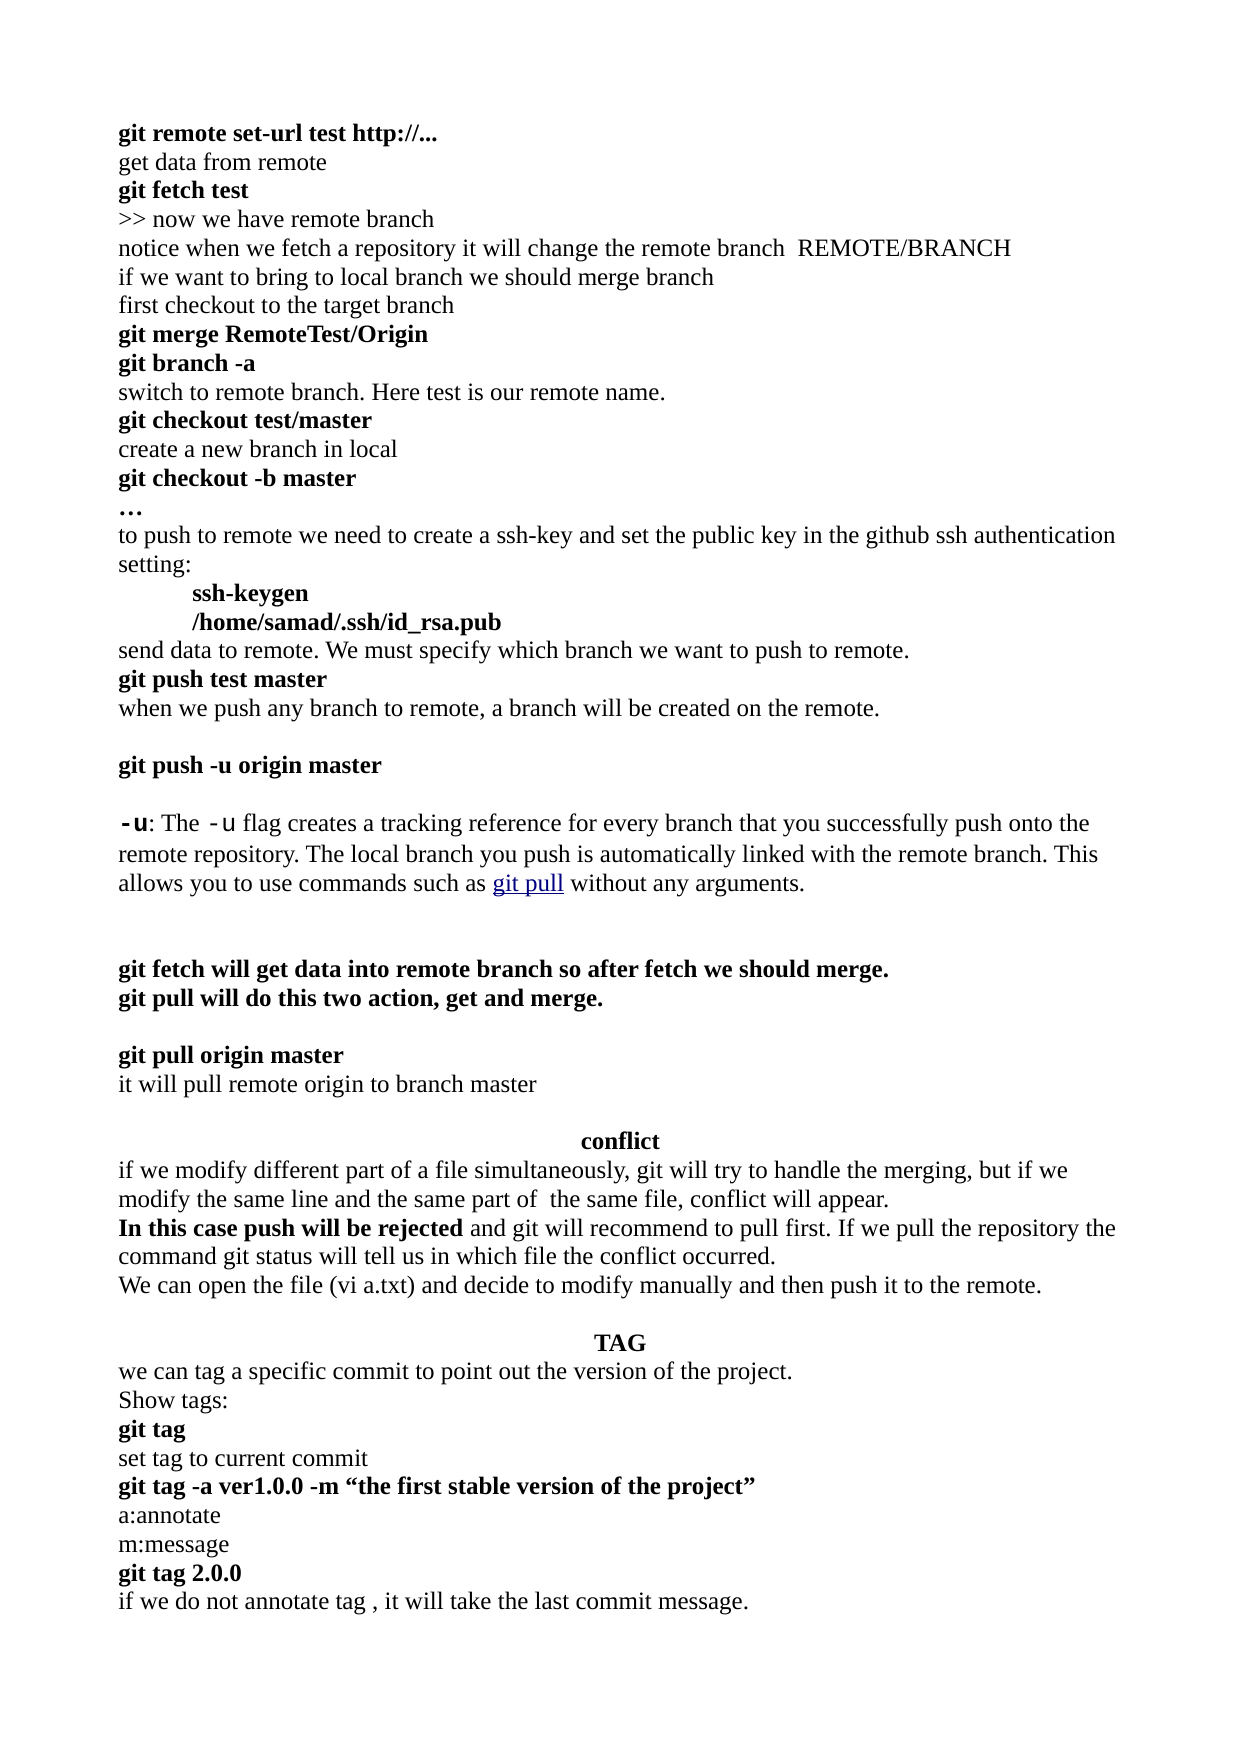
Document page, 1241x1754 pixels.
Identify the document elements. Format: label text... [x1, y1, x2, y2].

text git checkout test/master [118, 406, 1122, 434]
text we can tag a specific commit to point out the version of the project. [118, 1356, 1122, 1385]
text ssh-keygen [118, 578, 1122, 607]
text git pull will do this two action, get and merge. [118, 983, 1122, 1011]
text git pull origin master [118, 1040, 1122, 1069]
text a:annotate [118, 1500, 1122, 1529]
text git merge RemoteTest/Origin [118, 319, 1122, 348]
text if we modify different part of a file simultaneously, git will try to handle the merging, but if we modify the same line and the same part of the same file, conflict will appear. [118, 1155, 1122, 1213]
text -u: The -u flag creates a tracking reference for every branch that you successfully push onto the remote repository. The local branch you push is automatically linked with the remote branch. This allows you to use commands such as git pull without any arguments. [118, 808, 1122, 896]
text git tag -a ver1.0.0 -m “the first stable version of the project” [118, 1471, 1122, 1500]
text git branch -a [118, 348, 1122, 377]
text notice when we fetch a repository it will change the remote branch REMOTE/BRANCH [118, 233, 1122, 262]
text git checkout -b master [118, 463, 1122, 492]
text In this case push will be rejected and git will recommend to pull first. If we pull the repository the command git status will tell us in which file the conflict occurred. [118, 1213, 1122, 1270]
text if we want to bring to local branch we should merge branch [118, 262, 1122, 291]
text /home/samad/.ssh/id_rsa.pub [118, 607, 1122, 636]
text git remote set-url test http://... [118, 118, 1122, 147]
text conflict [118, 1126, 1122, 1155]
text git tag 2.0.0 [118, 1558, 1122, 1586]
text first checkout to the target branch [118, 291, 1122, 319]
text it will pull remote origin to branch master [118, 1069, 1122, 1098]
text set tag to current commit [118, 1443, 1122, 1471]
text git fetch will get data into remote branch so after fetch we should merge. [118, 954, 1122, 983]
text >> now we have remote branch [118, 204, 1122, 233]
text git push -u origin master [118, 751, 1122, 779]
text Show tags: [118, 1385, 1122, 1414]
text … [118, 492, 1122, 521]
text m:message [118, 1529, 1122, 1558]
text get data from remote [118, 147, 1122, 176]
text git tag [118, 1414, 1122, 1443]
text git push test master [118, 664, 1122, 693]
text TAG [118, 1328, 1122, 1356]
text switch to remote branch. Here test is our remote name. [118, 377, 1122, 406]
text if we do not annotate tag , it will take the last commit message. [118, 1586, 1122, 1615]
text when we push any branch to remote, a branch will be created on the remote. [118, 693, 1122, 722]
text send data to remote. We must specify which branch we want to push to remote. [118, 636, 1122, 664]
text to push to remote we need to create a ssh-key and set the public key in the github ssh authentication setting: [118, 521, 1122, 578]
text git fetch test [118, 176, 1122, 204]
text We can open the file (vi a.txt) and decide to modify manually and then push it to the remote. [118, 1270, 1122, 1299]
text create a new branch in local [118, 434, 1122, 463]
